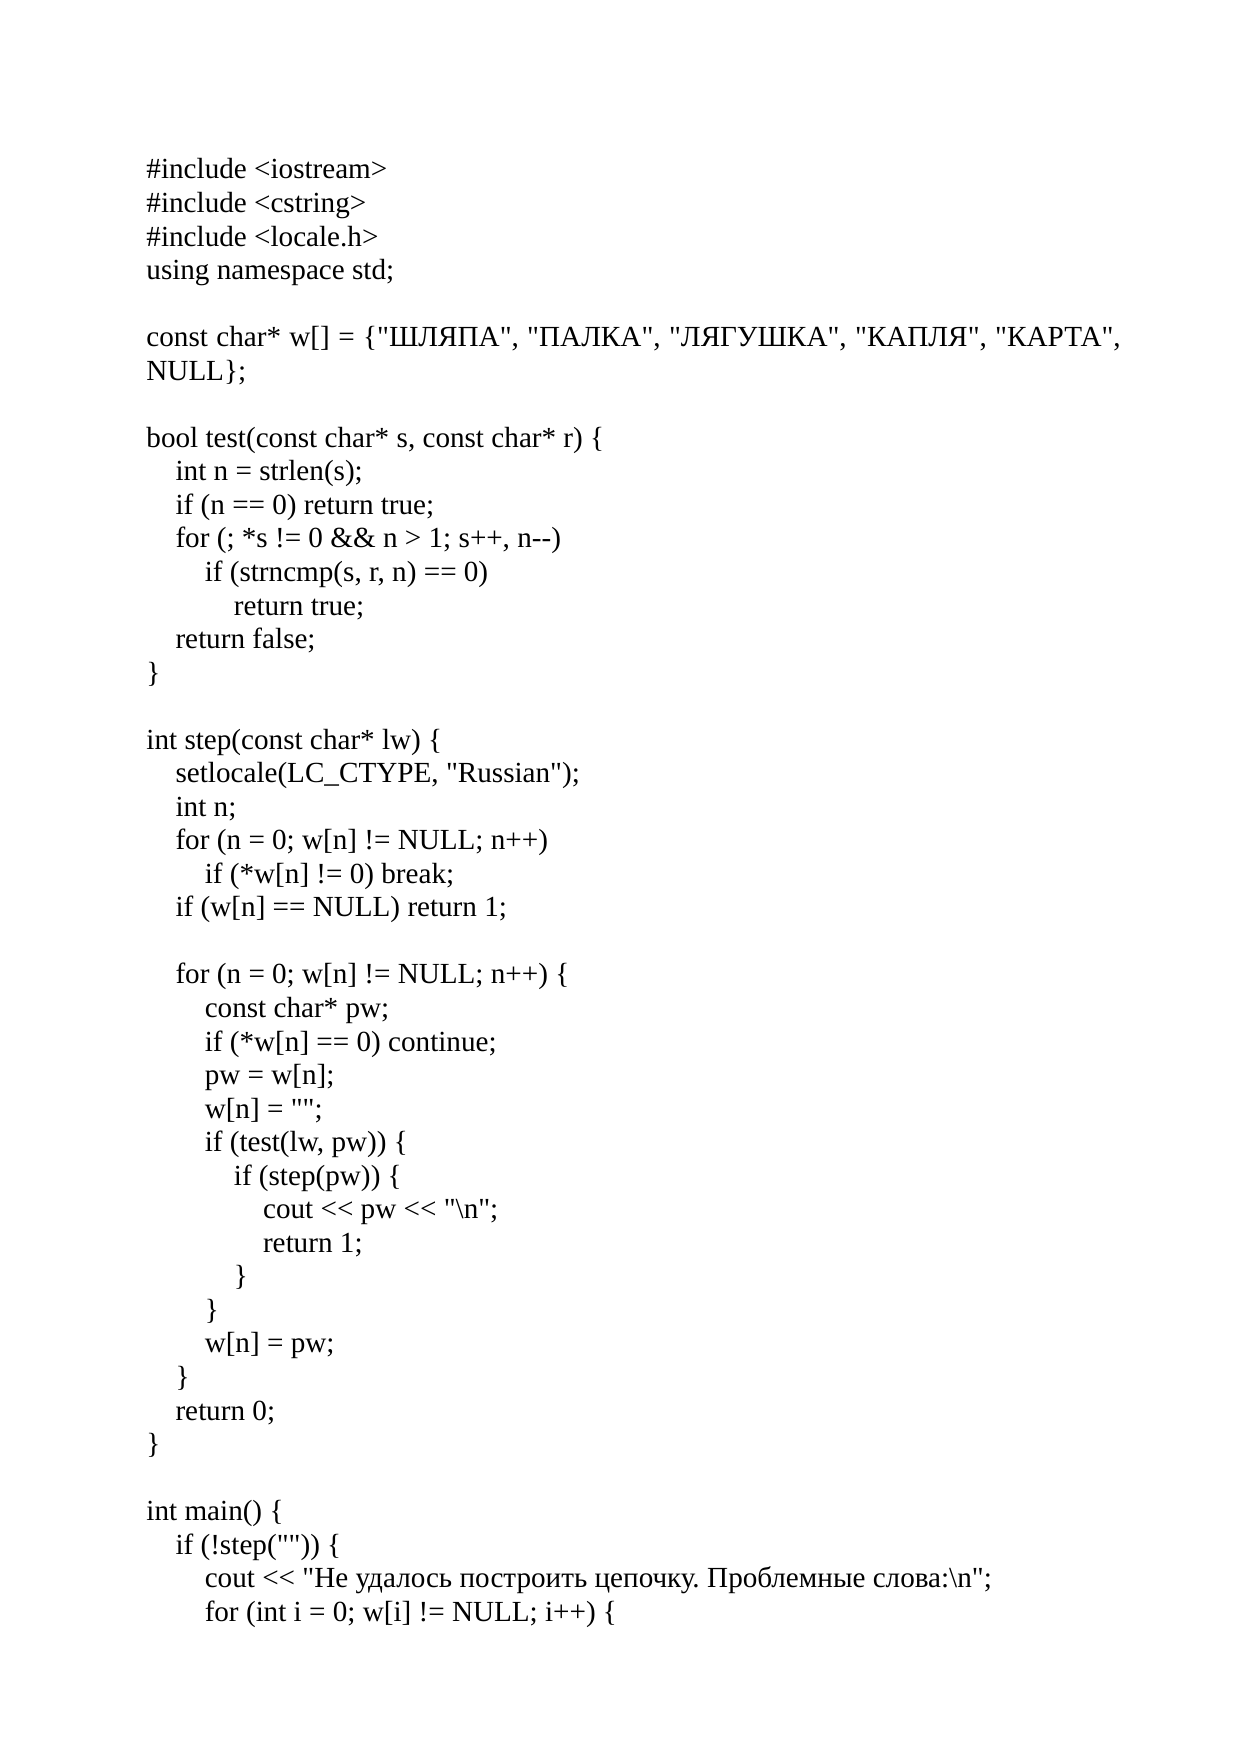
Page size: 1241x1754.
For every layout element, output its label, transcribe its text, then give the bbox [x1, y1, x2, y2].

text if (test(lw, pw)) { [146, 1124, 1122, 1158]
text w[n] = pw; [146, 1326, 1122, 1359]
text setlocale(LC_CTYPE, "Russian"); [146, 755, 1122, 789]
text for (; *s != 0 && n > 1; s++, n--) [146, 521, 1122, 554]
text using namespace std; [146, 252, 1122, 286]
text return false; [146, 621, 1122, 655]
text } [146, 1258, 1122, 1292]
text int n; [146, 789, 1122, 822]
text int step(const char* lw) { [146, 722, 1122, 755]
text for (int i = 0; w[i] != NULL; i++) { [146, 1594, 1122, 1627]
text pw = w[n]; [146, 1057, 1122, 1091]
text for (n = 0; w[n] != NULL; n++) [146, 822, 1122, 856]
text return 1; [146, 1225, 1122, 1258]
text const char* w[] = {"ШЛЯПА", "ПАЛКА", "ЛЯГУШКА", "КАПЛЯ", "КАРТА", NULL}; [146, 319, 1122, 386]
text cout << "Не удалось построить цепочку. Проблемные слова:\n"; [146, 1560, 1122, 1594]
text } [146, 1426, 1122, 1460]
text int n = strlen(s); [146, 453, 1122, 487]
text if (strncmp(s, r, n) == 0) [146, 554, 1122, 588]
text bool test(const char* s, const char* r) { [146, 420, 1122, 453]
text const char* pw; [146, 990, 1122, 1024]
text } [146, 655, 1122, 688]
text for (n = 0; w[n] != NULL; n++) { [146, 957, 1122, 990]
text #include <cstring> [146, 185, 1122, 219]
text if (!step("")) { [146, 1527, 1122, 1560]
text if (n == 0) return true; [146, 487, 1122, 521]
text if (*w[n] == 0) continue; [146, 1024, 1122, 1057]
text return true; [146, 588, 1122, 621]
text return 0; [146, 1393, 1122, 1426]
text #include <locale.h> [146, 219, 1122, 252]
text w[n] = ""; [146, 1091, 1122, 1124]
text #include <iostream> [146, 152, 1122, 185]
text if (w[n] == NULL) return 1; [146, 889, 1122, 923]
text int main() { [146, 1493, 1122, 1527]
text if (step(pw)) { [146, 1158, 1122, 1191]
text } [146, 1359, 1122, 1393]
text if (*w[n] != 0) break; [146, 856, 1122, 889]
text } [146, 1292, 1122, 1326]
text cout << pw << "\n"; [146, 1191, 1122, 1225]
